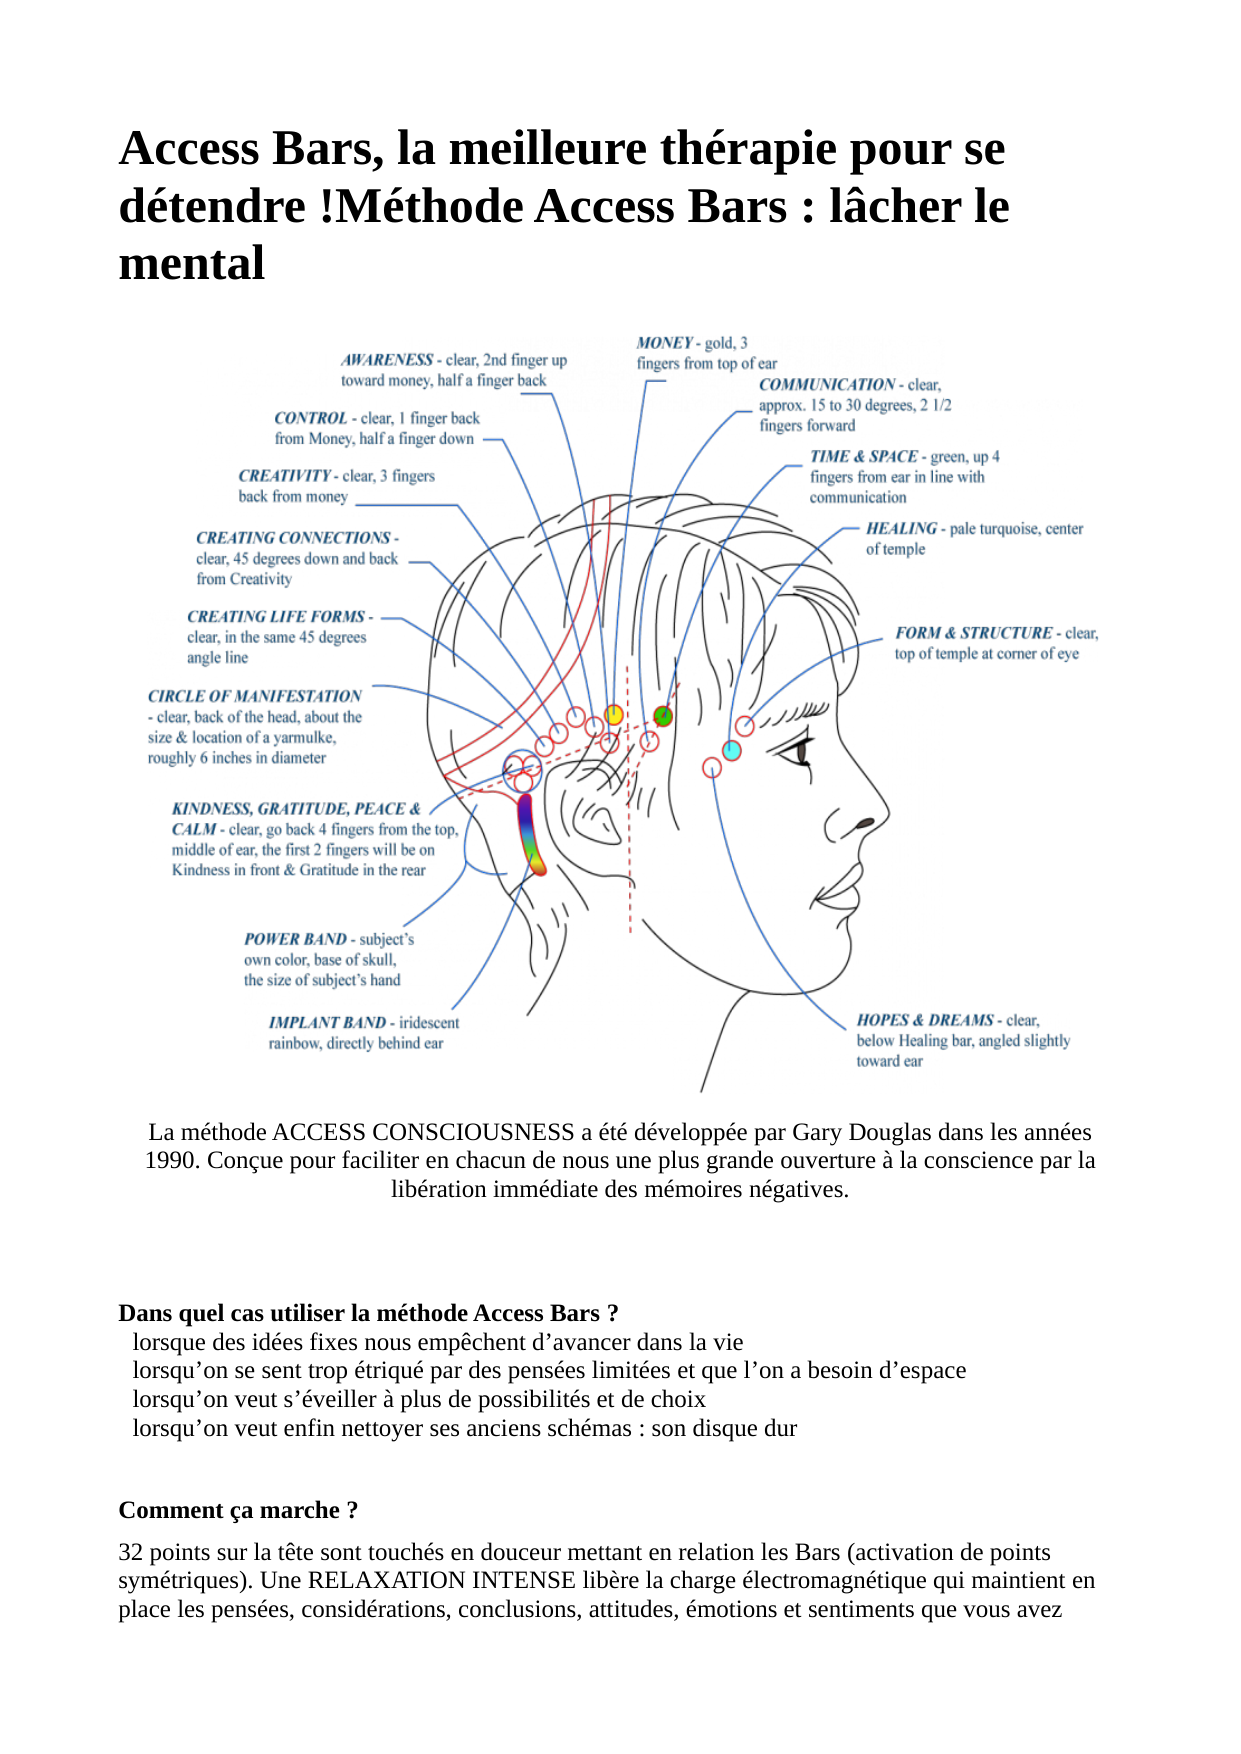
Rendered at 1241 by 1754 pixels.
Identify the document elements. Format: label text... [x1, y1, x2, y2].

subtitle Access Bars, la meilleure thérapie pour se détendre !Méthode Access Bars : lâcher le mental [118, 118, 1122, 291]
text 32 points sur la tête sont touchés en douceur mettant en relation les Bars (activation de points symétriques). Une RELAXATION INTENSE libère la charge électromagnétique qui maintient en place les pensées, considérations, conclusions, attitudes, émotions et sentiments que vous avez [118, 1537, 1122, 1623]
picture [129, 310, 1133, 1117]
text Dans quel cas utiliser la méthode Access Bars ? lorsque des idées fixes nous empêchent d’avancer dans la vie lorsqu’on se sent trop étriqué par des pensées limitées et que l’on a besoin d’espace lorsqu’on veut s’éveiller à plus de possibilités et de choix lorsqu’on veut enfin nettoyer ses anciens schémas : son disque dur [118, 1298, 1122, 1442]
text La méthode ACCESS CONSCIOUSNESS a été développée par Gary Douglas dans les années 1990. Conçue pour faciliter en chacun de nous une plus grande ouverture à la conscience par la libération immédiate des mémoires négatives. [118, 303, 1122, 1203]
text Comment ça marche ? [118, 1496, 1122, 1524]
